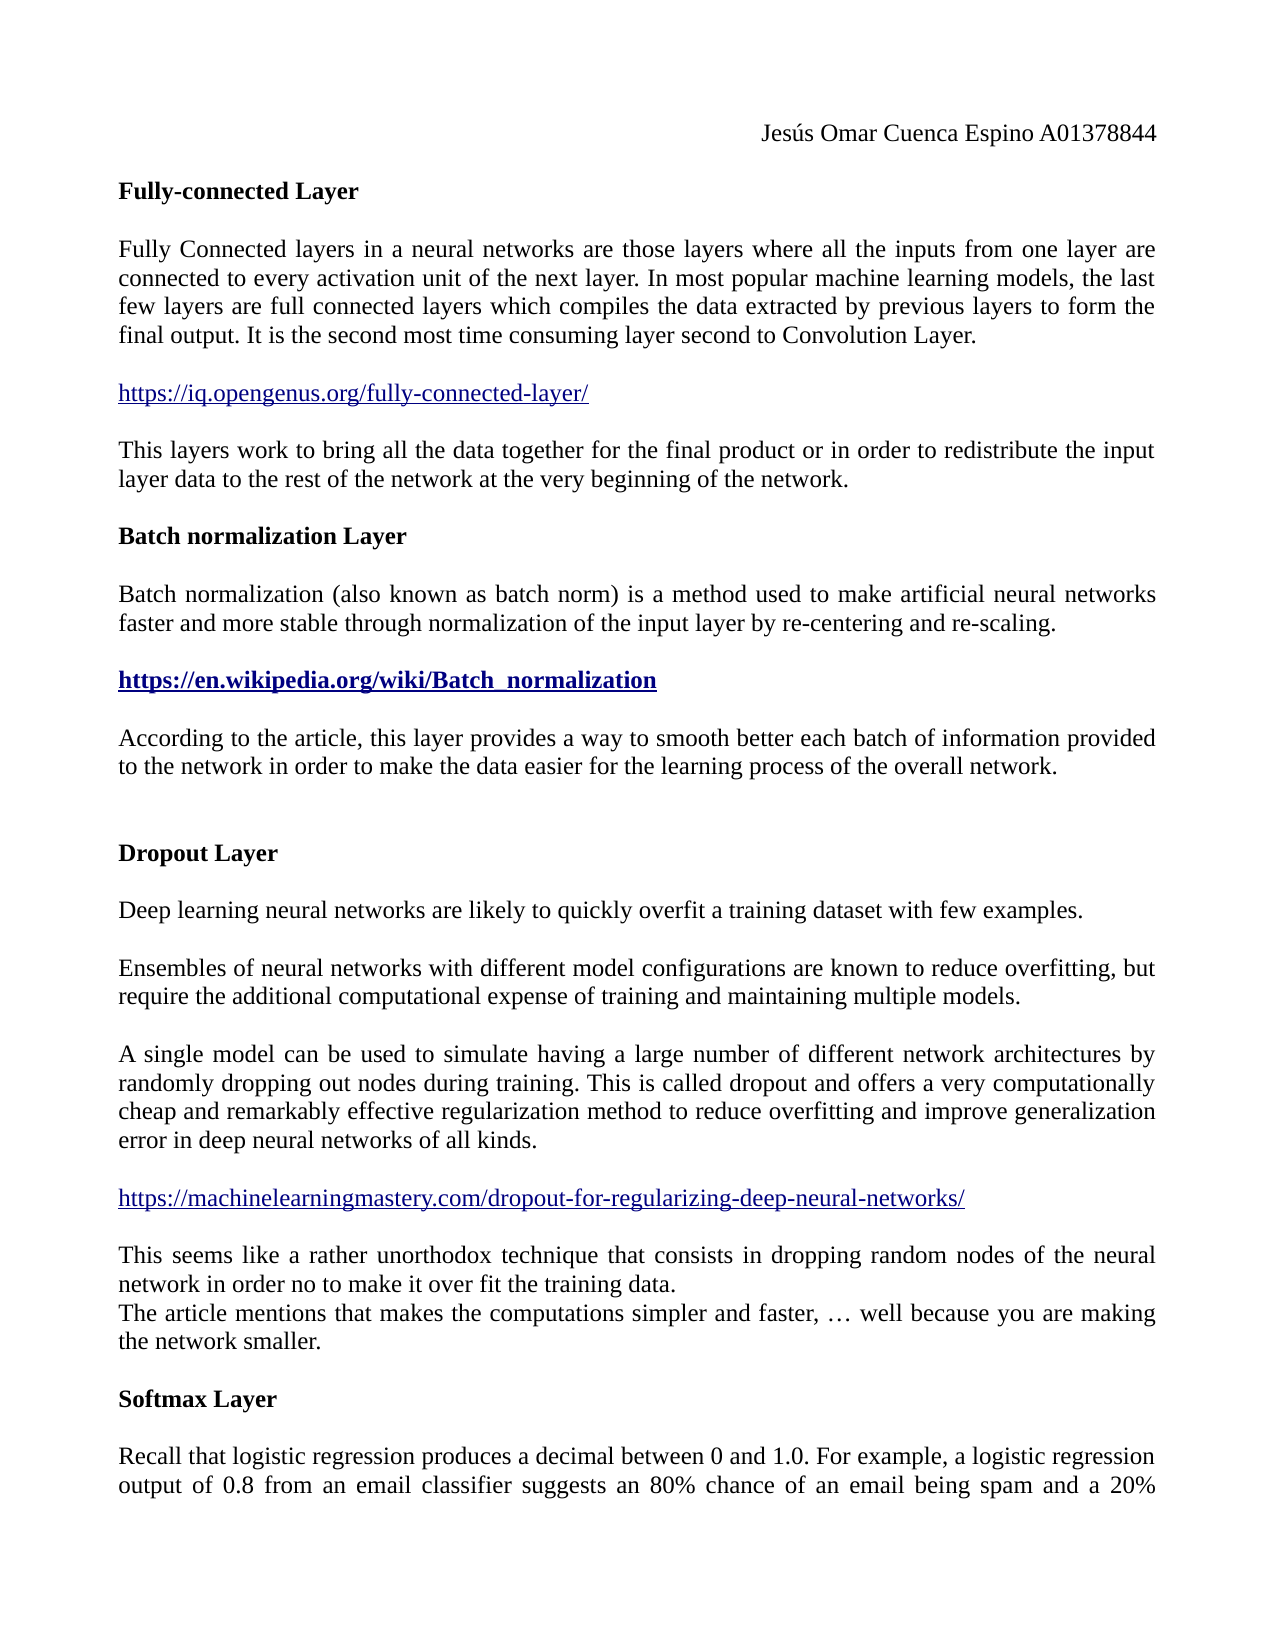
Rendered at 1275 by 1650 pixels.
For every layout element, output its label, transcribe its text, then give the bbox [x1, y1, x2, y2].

text According to the article, this layer provides a way to smooth better each batch of information provided to the network in order to make the data easier for the learning process of the overall network. [118, 723, 1157, 780]
text Fully-connected Layer [118, 176, 1157, 205]
text Batch normalization (also known as batch norm) is a method used to make artificial neural networks faster and more stable through normalization of the input layer by re-centering and re-scaling. [118, 579, 1157, 636]
text A single model can be used to simulate having a large number of different network architectures by randomly dropping out nodes during training. This is called dropout and offers a very computationally cheap and remarkably effective regularization method to reduce overfitting and improve generalization error in deep neural networks of all kinds. [118, 1039, 1157, 1154]
text Softmax Layer [118, 1384, 1157, 1413]
text https://iq.opengenus.org/fully-connected-layer/ [118, 378, 1157, 406]
text Fully Connected layers in a neural networks are those layers where all the inputs from one layer are connected to every activation unit of the next layer. In most popular machine learning models, the last few layers are full connected layers which compiles the data extracted by previous layers to form the final output. It is the second most time consuming layer second to Convolution Layer. [118, 234, 1157, 349]
text This seems like a rather unorthodox technique that consists in dropping random nodes of the neural network in order no to make it over fit the training data. [118, 1240, 1157, 1298]
text Deep learning neural networks are likely to quickly overfit a training dataset with few examples. [118, 895, 1157, 924]
text https://en.wikipedia.org/wiki/Batch_normalization [118, 665, 1157, 694]
text Batch normalization Layer [118, 521, 1157, 550]
text This layers work to bring all the data together for the final product or in order to redistribute the input layer data to the rest of the network at the very beginning of the network. [118, 435, 1157, 493]
text https://machinelearningmastery.com/dropout-for-regularizing-deep-neural-networks/ [118, 1183, 1157, 1211]
text Ensembles of neural networks with different model configurations are known to reduce overfitting, but require the additional computational expense of training and maintaining multiple models. [118, 953, 1157, 1010]
text Dropout Layer [118, 838, 1157, 866]
text Recall that logistic regression produces a decimal between 0 and 1.0. For example, a logistic regression output of 0.8 from an email classifier suggests an 80% chance of an email being spam and a 20% [118, 1441, 1157, 1499]
text The article mentions that makes the computations simpler and faster, … well because you are making the network smaller. [118, 1298, 1157, 1355]
